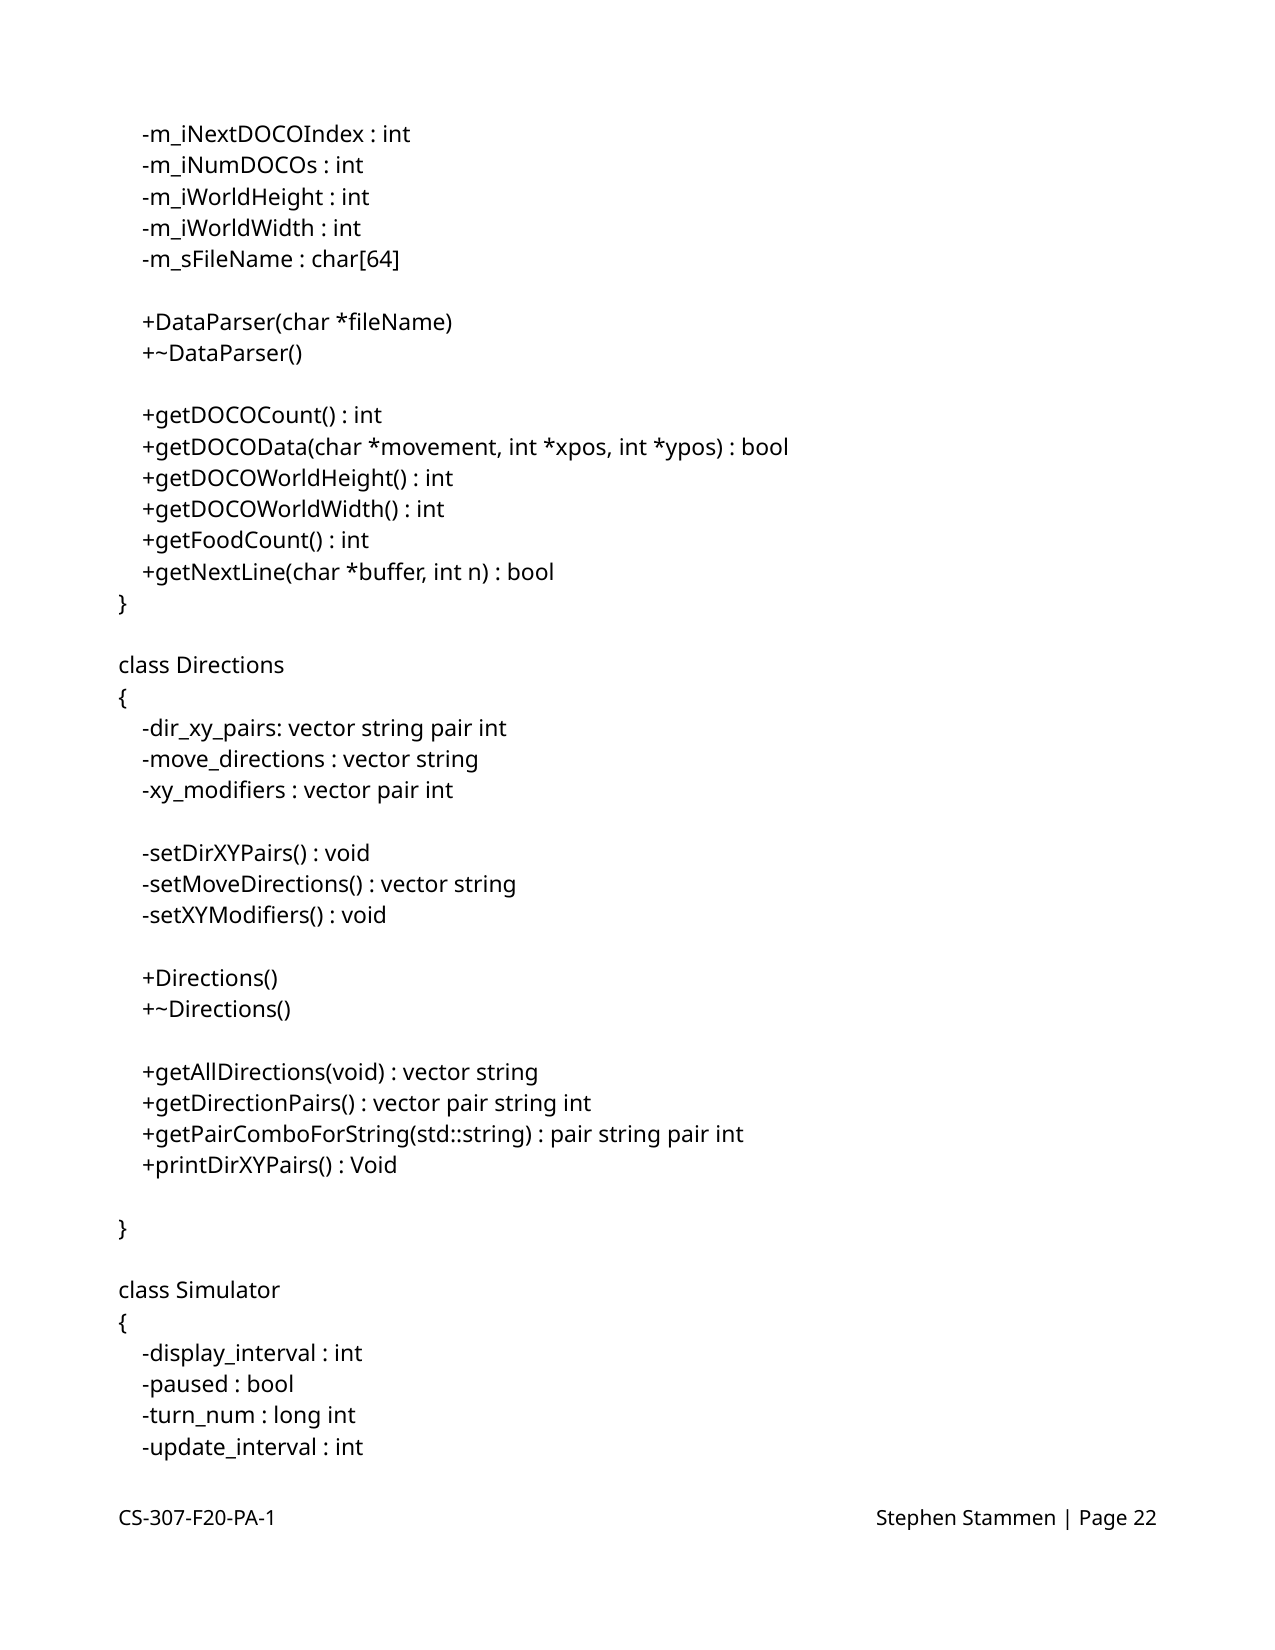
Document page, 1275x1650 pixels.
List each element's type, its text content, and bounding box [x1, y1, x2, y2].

text -m_iNextDOCOIndex : int -m_iNumDOCOs : int -m_iWorldHeight : int -m_iWorldWidth : int -m_sFileName : char[64] +DataParser(char *fileName) +~DataParser() +getDOCOCount() : int +getDOCOData(char *movement, int *xpos, int *ypos) : bool +getDOCOWorldHeight() : int +getDOCOWorldWidth() : int +getFoodCount() : int +getNextLine(char *buffer, int n) : bool } class Directions { -dir_xy_pairs: vector string pair int -move_directions : vector string -xy_modifiers : vector pair int -setDirXYPairs() : void -setMoveDirections() : vector string -setXYModifiers() : void +Directions() +~Directions() +getAllDirections(void) : vector string +getDirectionPairs() : vector pair string int +getPairComboForString(std::string) : pair string pair int +printDirXYPairs() : Void } class Simulator { -display_interval : int -paused : bool -turn_num : long int -update_interval : int [118, 118, 1157, 1462]
